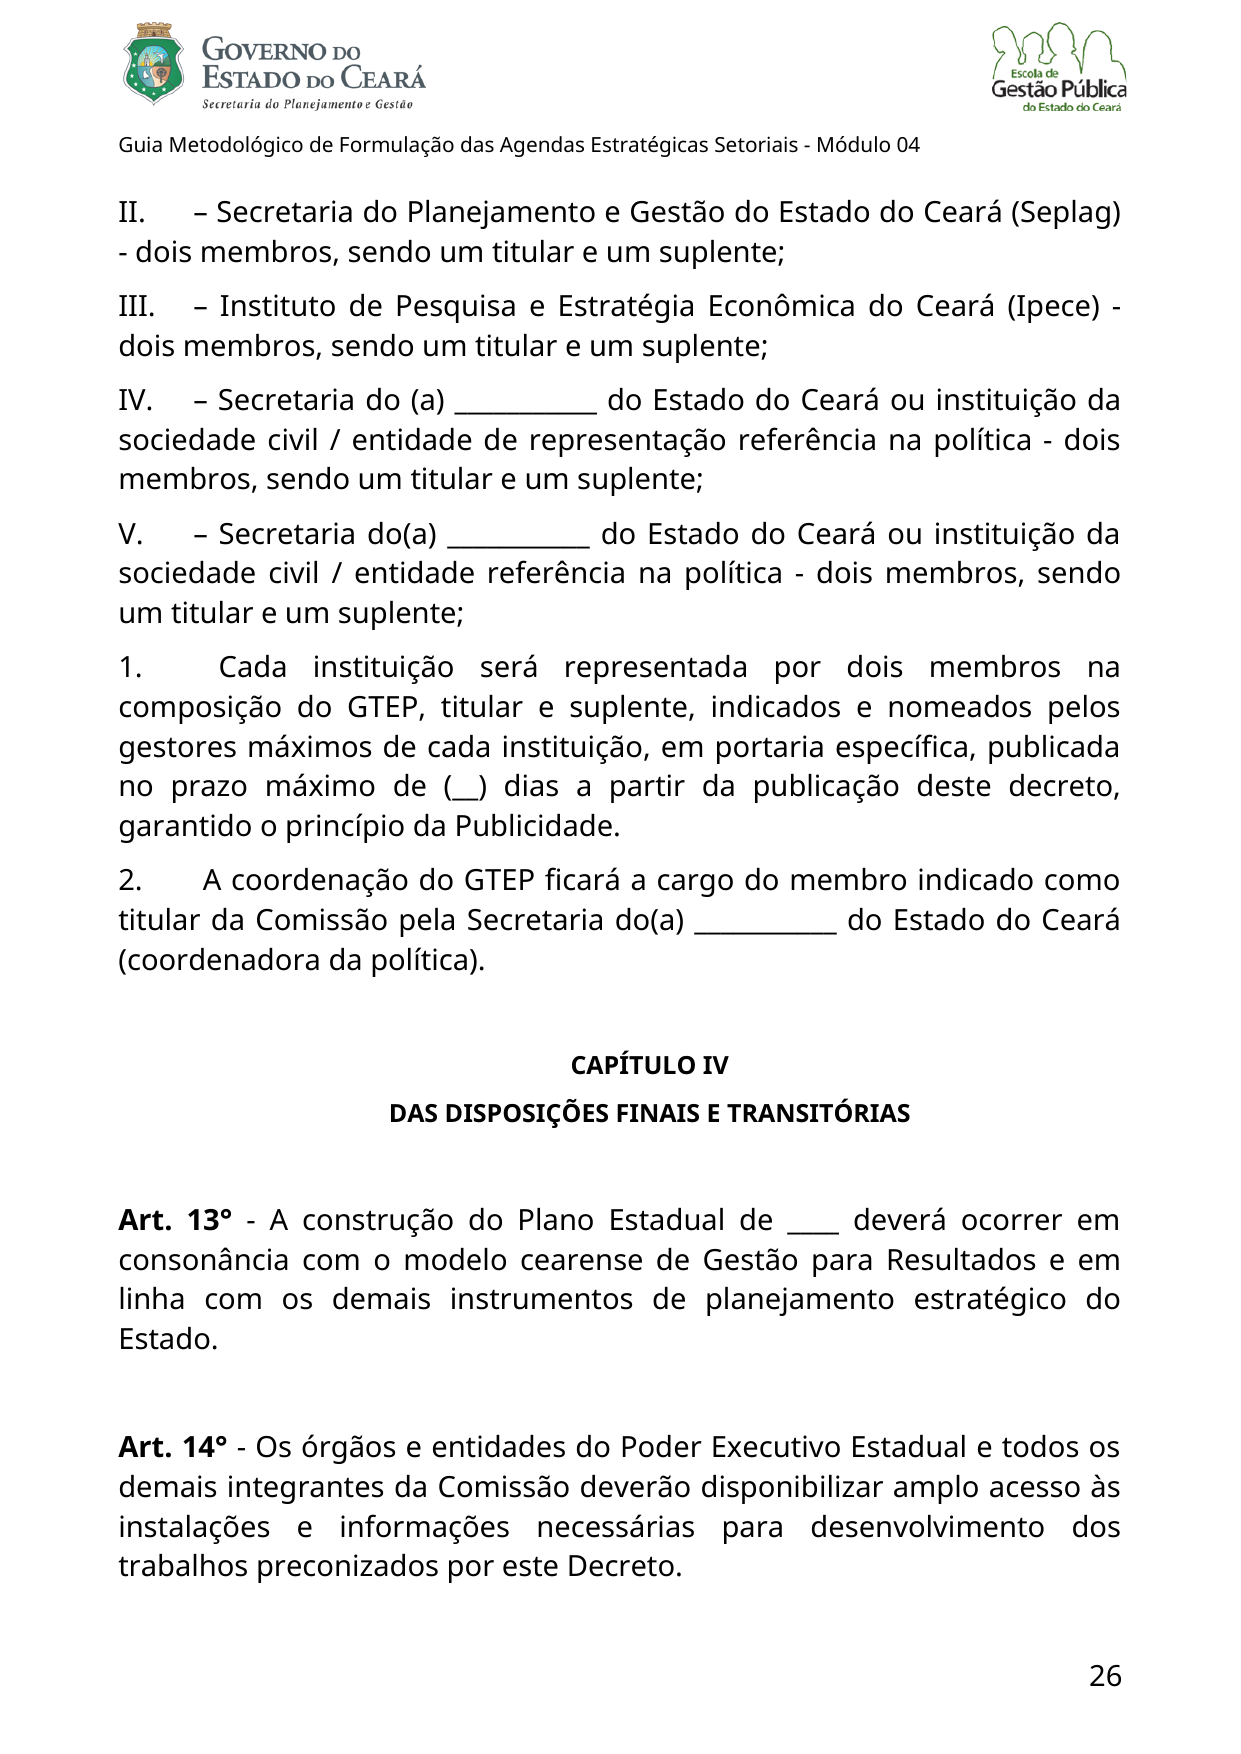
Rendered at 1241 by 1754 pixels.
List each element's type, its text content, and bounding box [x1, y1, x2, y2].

picture [123, 22, 1127, 111]
text DAS DISPOSIÇÕES FINAIS E TRANSITÓRIAS [118, 1096, 1122, 1130]
list – Secretaria do (a) ___________ do Estado do Ceará ou instituição da sociedade civil / entidade de representação referência na política - dois membros, sendo um titular e um suplente; [118, 379, 1122, 498]
list A coordenação do GTEP ficará a cargo do membro indicado como titular da Comissão pela Secretaria do(a) ___________ do Estado do Ceará (coordenadora da política). [118, 859, 1122, 979]
list – Secretaria do(a) ___________ do Estado do Ceará ou instituição da sociedade civil / entidade referência na política - dois membros, sendo um titular e um suplente; [118, 513, 1122, 632]
text CAPÍTULO IV [118, 1047, 1122, 1082]
list – Secretaria do Planejamento e Gestão do Estado do Ceará (Seplag) - dois membros, sendo um titular e um suplente; [118, 191, 1122, 271]
text Art. 13° - A construção do Plano Estadual de ____ deverá ocorrer em consonância com o modelo cearense de Gestão para Resultados e em linha com os demais instrumentos de planejamento estratégico do Estado. [118, 1199, 1122, 1358]
list Cada instituição será representada por dois membros na composição do GTEP, titular e suplente, indicados e nomeados pelos gestores máximos de cada instituição, em portaria específica, publicada no prazo máximo de (__) dias a partir da publicação deste decreto, garantido o princípio da Publicidade. [118, 647, 1122, 845]
list – Instituto de Pesquisa e Estratégia Econômica do Ceará (Ipece) - dois membros, sendo um titular e um suplente; [118, 285, 1122, 365]
text Art. 14° - Os órgãos e entidades do Poder Executivo Estadual e todos os demais integrantes da Comissão deverão disponibilizar amplo acesso às instalações e informações necessárias para desenvolvimento dos trabalhos preconizados por este Decreto. [118, 1427, 1122, 1585]
